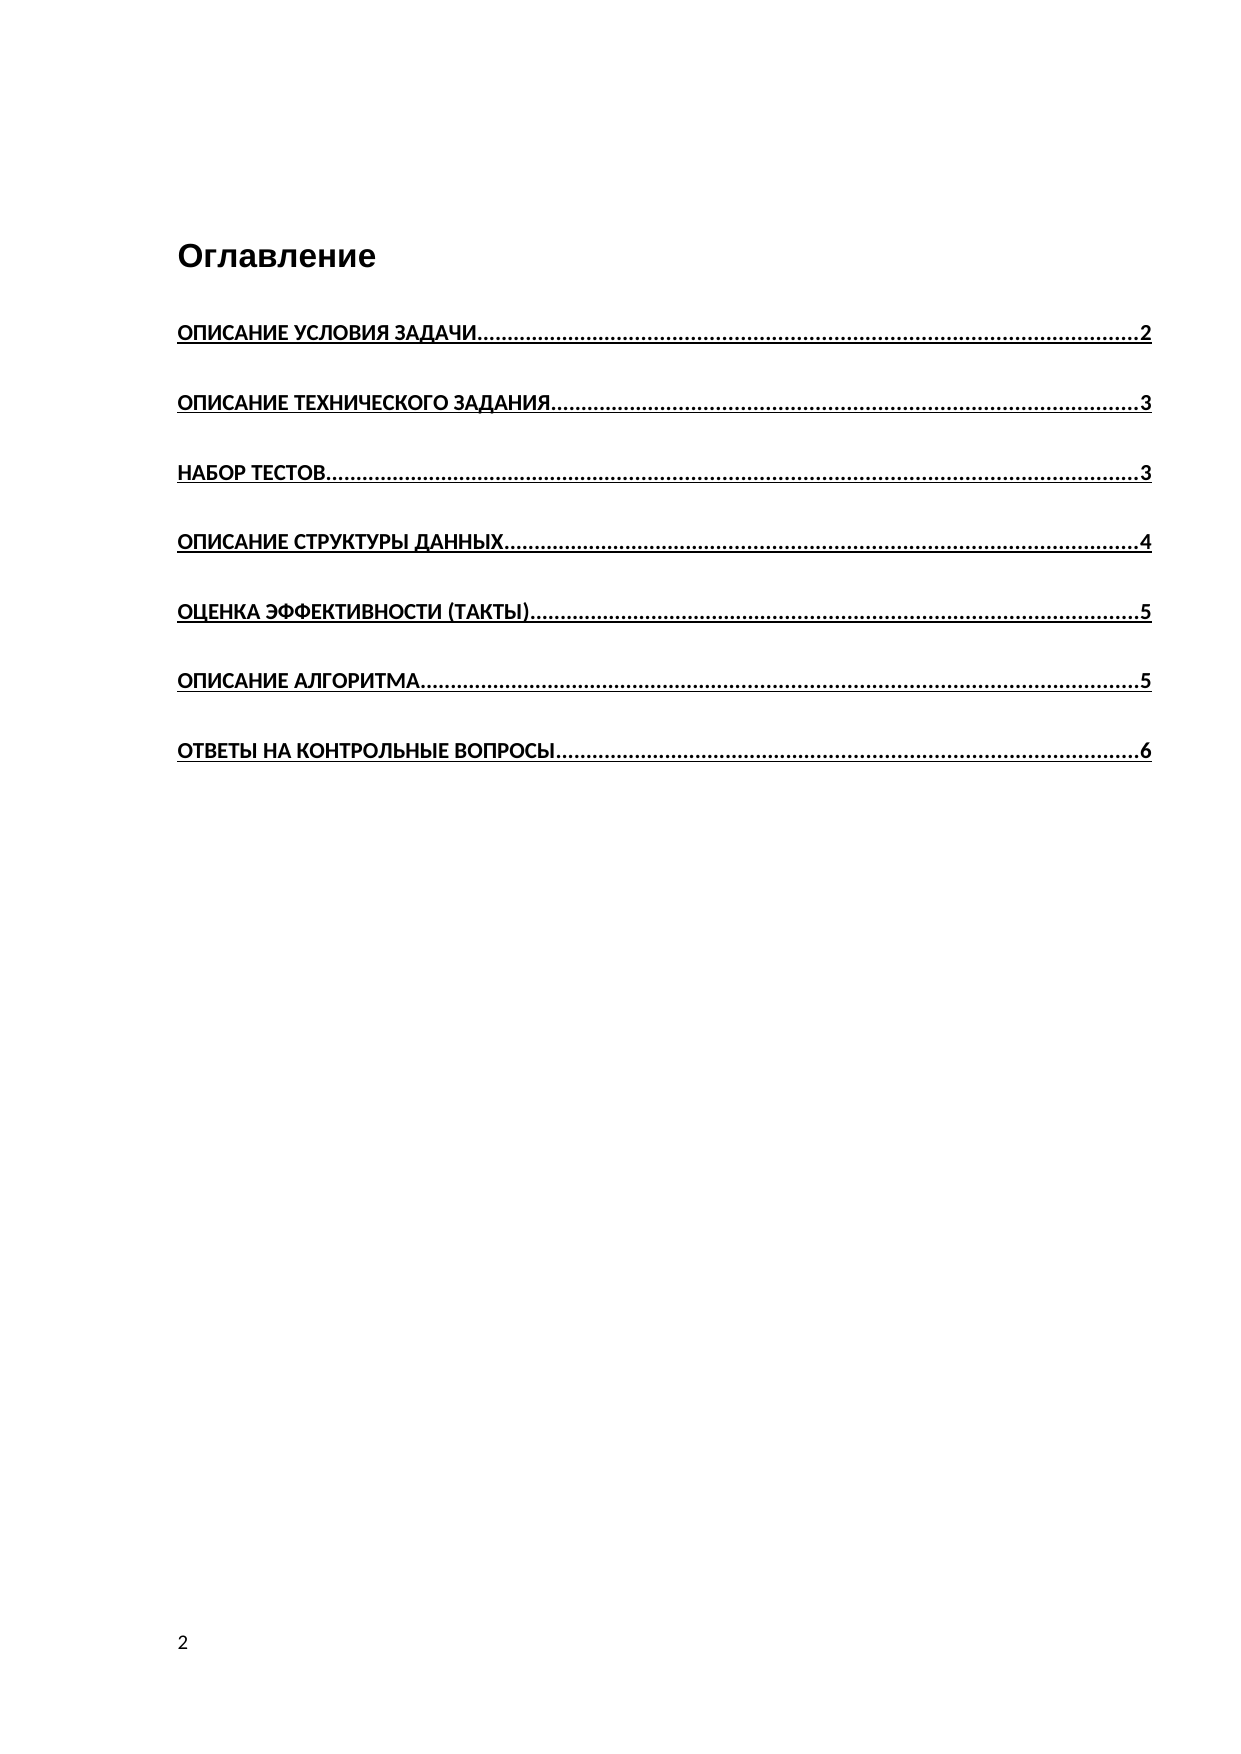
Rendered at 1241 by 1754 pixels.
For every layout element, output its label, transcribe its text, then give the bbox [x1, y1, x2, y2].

text Набор тестов 3 [177, 458, 1152, 482]
text Описание технического задания 3 [177, 388, 1152, 412]
text Оценка эффективности (такты) 5 [177, 597, 1152, 621]
text Описание структуры данных 4 [177, 527, 1152, 551]
text Описание алгоритма 5 [177, 667, 1152, 691]
text Ответы на контрольные вопросы 6 [177, 736, 1152, 761]
text Описание условия задачи 2 [177, 318, 1152, 342]
subtitle Оглавление [177, 237, 1152, 275]
